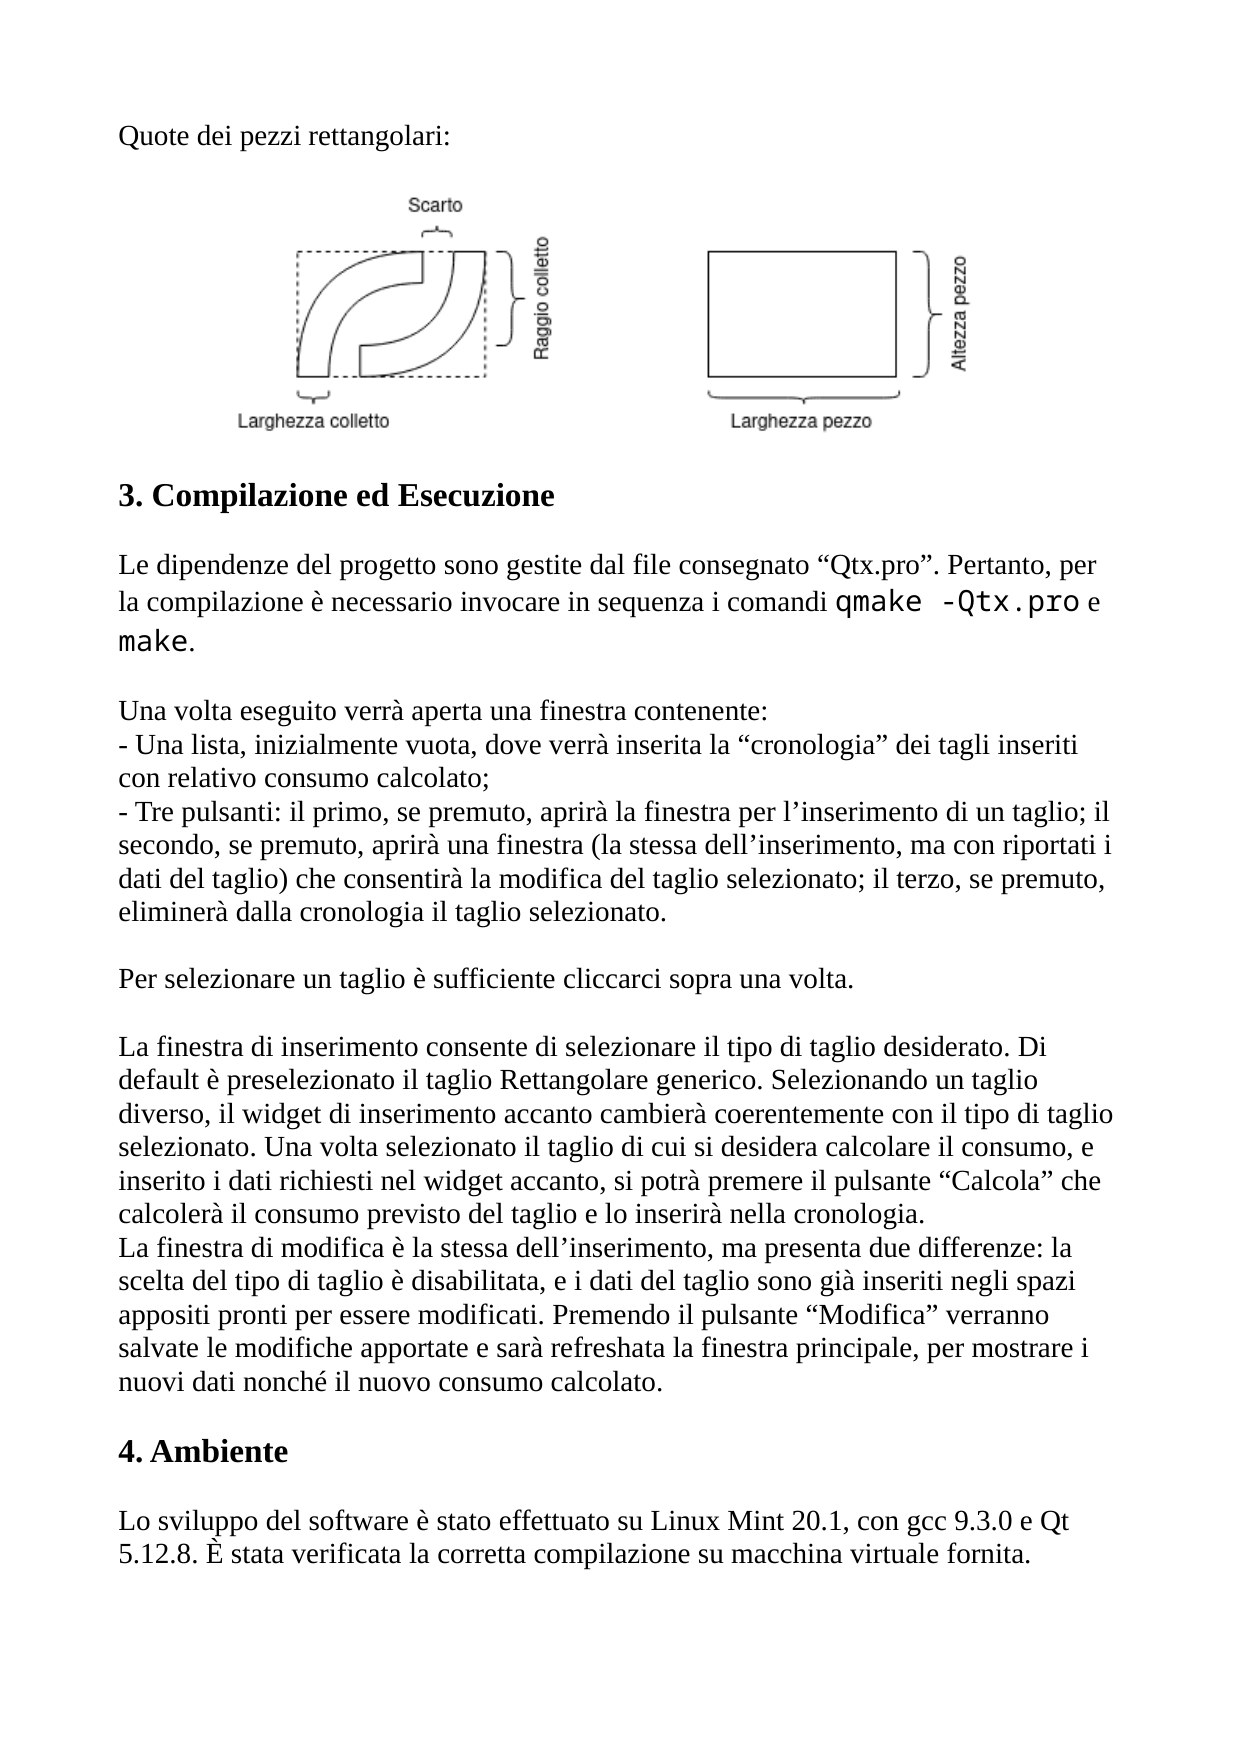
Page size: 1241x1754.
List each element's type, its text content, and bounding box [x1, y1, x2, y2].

text Lo sviluppo del software è stato effettuato su Linux Mint 20.1, con gcc 9.3.0 e Qt 5.12.8. È stata verificata la corretta compilazione su macchina virtuale fornita. [118, 1503, 1122, 1570]
text - Una lista, inizialmente vuota, dove verrà inserita la “cronologia” dei tagli inseriti con relativo consumo calcolato; [118, 727, 1122, 794]
text Per selezionare un taglio è sufficiente cliccarci sopra una volta. [118, 962, 1122, 995]
text Una volta eseguito verrà aperta una finestra contenente: [118, 693, 1122, 727]
text 4. Ambiente [118, 1431, 1122, 1469]
text La finestra di inserimento consente di selezionare il tipo di taglio desiderato. Di default è preselezionato il taglio Rettangolare generico. Selezionando un taglio diverso, il widget di inserimento accanto cambierà coerentemente con il tipo di taglio selezionato. Una volta selezionato il taglio di cui si desidera calcolare il consumo, e inserito i dati richiesti nel widget accanto, si potrà premere il pulsante “Calcola” che calcolerà il consumo previsto del taglio e lo inserirà nella cronologia. [118, 1029, 1122, 1230]
text Le dipendenze del progetto sono gestite dal file consegnato “Qtx.pro”. Pertanto, per la compilazione è necessario invocare in sequenza i comandi qmake -Qtx.pro e make. [118, 547, 1122, 660]
text - Tre pulsanti: il primo, se premuto, aprirà la finestra per l’inserimento di un taglio; il secondo, se premuto, aprirà una finestra (la stessa dell’inserimento, ma con riportati i dati del taglio) che consentirà la modifica del taglio selezionato; il terzo, se premuto, eliminerà dalla cronologia il taglio selezionato. [118, 794, 1122, 928]
text Quote dei pezzi rettangolari: [118, 118, 1122, 152]
text 3. Compilazione ed Esecuzione [118, 475, 1122, 513]
text La finestra di modifica è la stessa dell’inserimento, ma presenta due differenze: la scelta del tipo di taglio è disabilitata, e i dati del taglio sono già inseriti negli spazi appositi pronti per essere modificati. Premendo il pulsante “Modifica” verranno salvate le modifiche apportate e sarà refreshata la finestra principale, per mostrare i nuovi dati nonché il nuovo consumo calcolato. [118, 1230, 1122, 1398]
